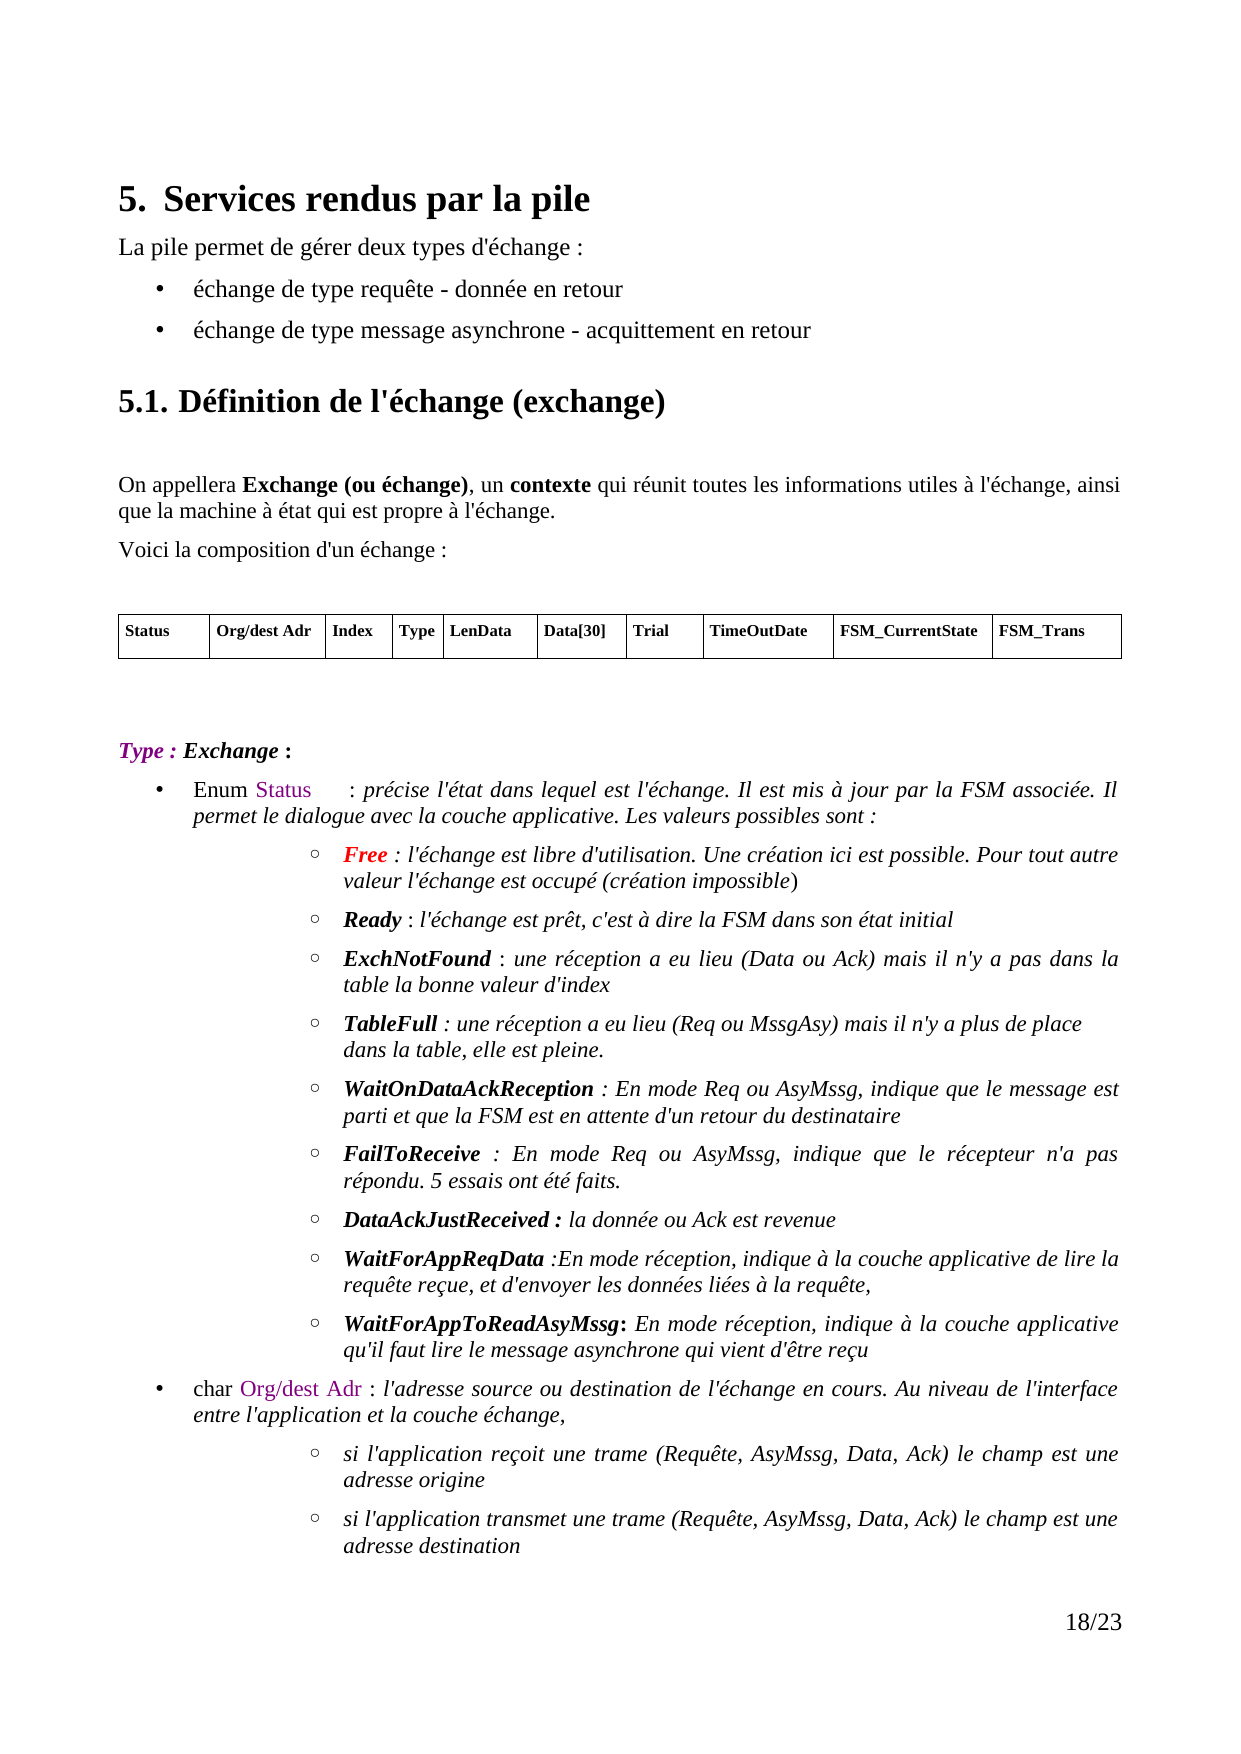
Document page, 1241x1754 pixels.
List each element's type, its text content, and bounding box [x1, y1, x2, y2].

list si l'application reçoit une trame (Requête, AsyMssg, Data, Ack) le champ est une adresse origine [306, 1440, 1122, 1493]
list WaitForAppToReadAsyMssg: En mode réception, indique à la couche applicative qu'il faut lire le message asynchrone qui vient d'être reçu [306, 1310, 1122, 1362]
table_header FSM_Trans [993, 615, 1121, 658]
list char Org/dest Adr : l'adresse source ou destination de l'échange en cours. Au niveau de l'interface entre l'application et la couche échange, [156, 1375, 1122, 1428]
text La pile permet de gérer deux types d'échange : [118, 232, 1122, 261]
table_header LenData [444, 615, 537, 658]
list FailToReceive : En mode Req ou AsyMssg, indique que le récepteur n'a pas répondu. 5 essais ont été faits. [306, 1141, 1122, 1193]
subtitle Services rendus par la pile [118, 176, 1122, 220]
list Free : l'échange est libre d'utilisation. Une création ici est possible. Pour tout autre valeur l'échange est occupé (création impossible) [306, 841, 1122, 893]
list WaitForAppReqData :En mode réception, indique à la couche applicative de lire la requête reçue, et d'envoyer les données liées à la requête, [306, 1244, 1122, 1297]
table_header Trial [627, 615, 703, 658]
subtitle Définition de l'échange (exchange) [118, 381, 1122, 419]
table_header Index [326, 615, 392, 658]
table_header FSM_CurrentState [834, 615, 992, 658]
list Enum Status : précise l'état dans lequel est l'échange. Il est mis à jour par la FSM associée. Il permet le dialogue avec la couche applicative. Les valeurs possibles sont : [156, 776, 1122, 828]
text Voici la composition d'un échange : [118, 536, 1122, 562]
list Ready : l'échange est prêt, c'est à dire la FSM dans son état initial [306, 906, 1122, 932]
table_header Type [393, 615, 443, 658]
table_header TimeOutDate [704, 615, 833, 658]
table_header Status [119, 615, 209, 658]
list WaitOnDataAckReception : En mode Req ou AsyMssg, indique que le message est parti et que la FSM est en attente d'un retour du destinataire [306, 1075, 1122, 1128]
list si l'application transmet une trame (Requête, AsyMssg, Data, Ack) le champ est une adresse destination [306, 1505, 1122, 1558]
list DataAckJustReceived : la donnée ou Ack est revenue [306, 1206, 1122, 1232]
text Type : Exchange : [118, 737, 1122, 763]
table_header Data[30] [538, 615, 626, 658]
text On appellera Exchange (ou échange), un contexte qui réunit toutes les informations utiles à l'échange, ainsi que la machine à état qui est propre à l'échange. [118, 471, 1122, 524]
list ExchNotFound : une réception a eu lieu (Data ou Ack) mais il n'y a pas dans la table la bonne valeur d'index [306, 945, 1122, 998]
table_header Org/dest Adr [210, 615, 325, 658]
list TableFull : une réception a eu lieu (Req ou MssgAsy) mais il n'y a plus de place dans la table, elle est pleine. [306, 1010, 1122, 1063]
list échange de type requête - donnée en retour [156, 274, 1122, 302]
list échange de type message asynchrone - acquittement en retour [156, 315, 1122, 344]
